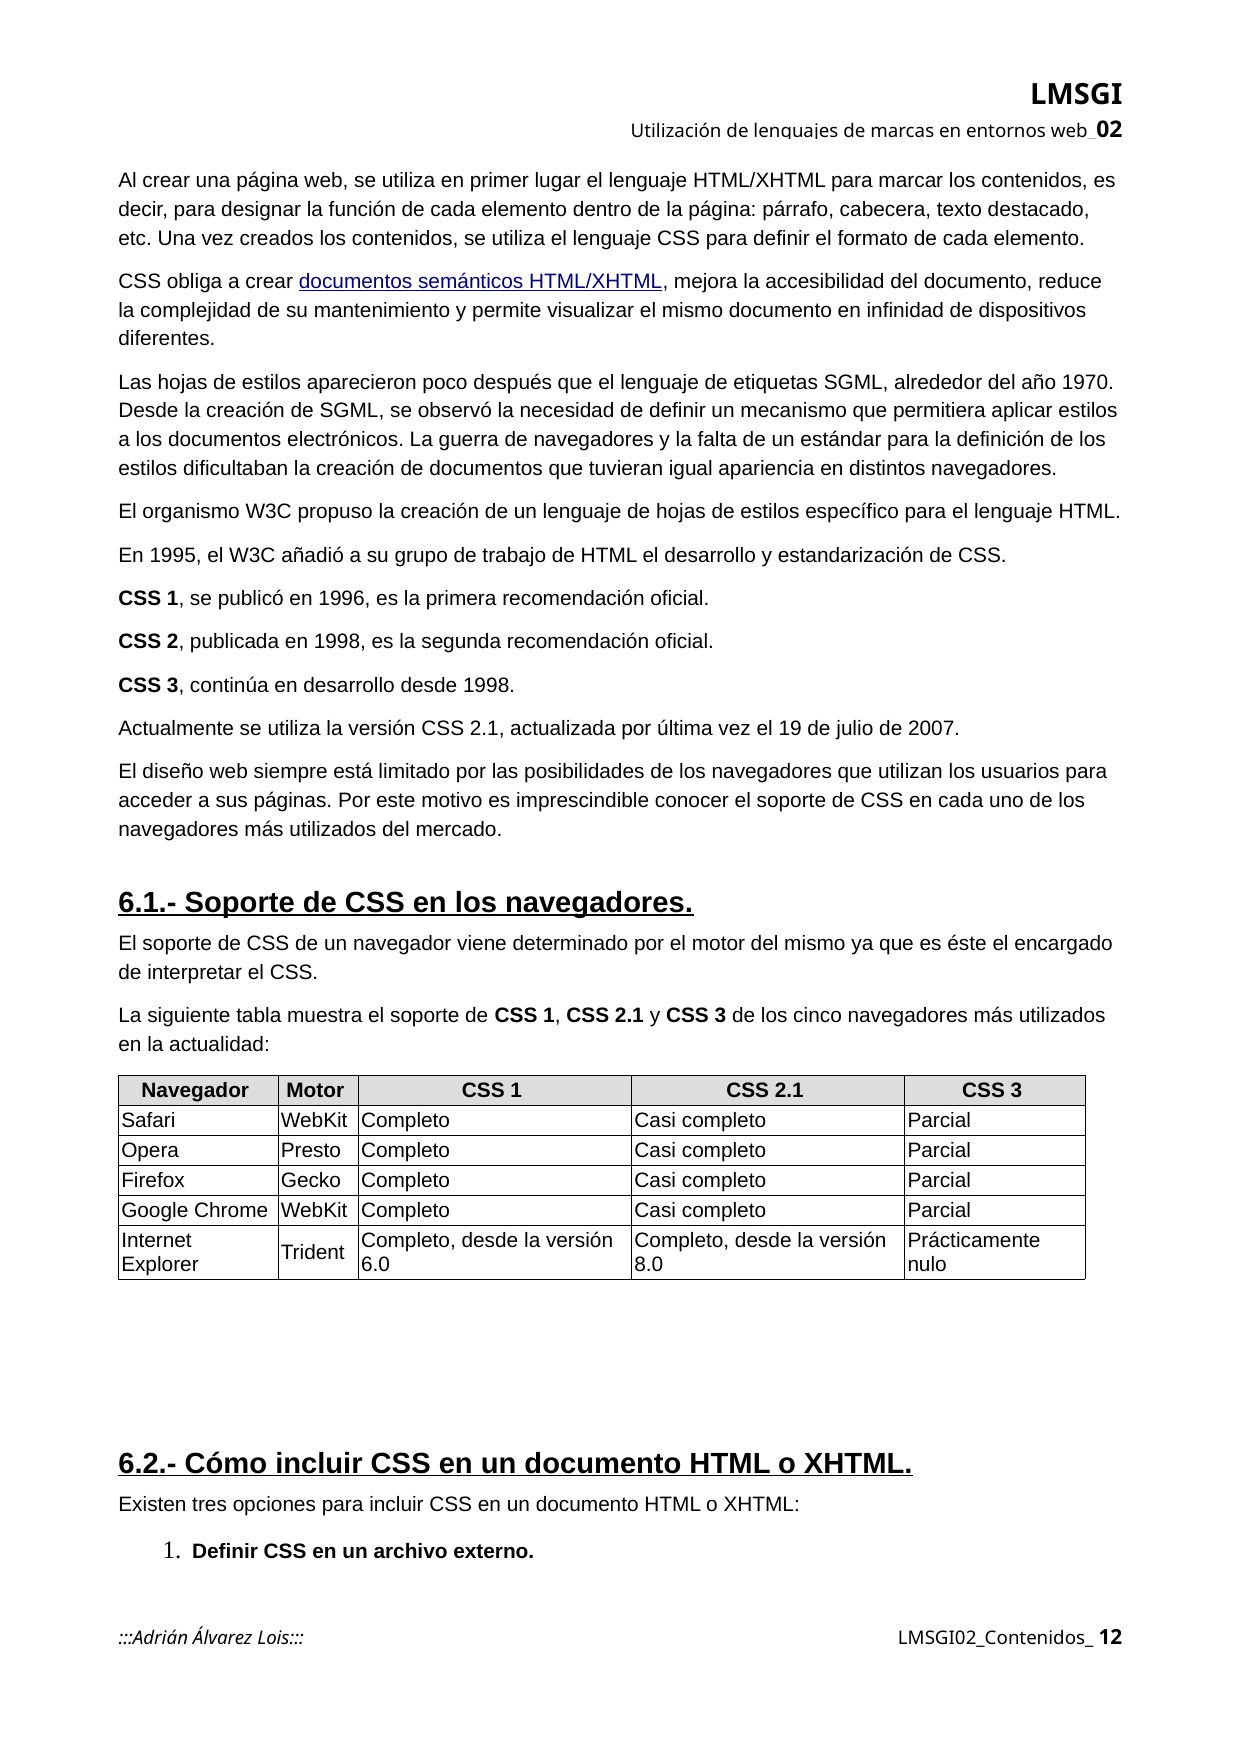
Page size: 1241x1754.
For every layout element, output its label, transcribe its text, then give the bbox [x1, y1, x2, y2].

text En 1995, el W3C añadió a su grupo de trabajo de HTML el desarrollo y estandarización de CSS. [118, 542, 1122, 566]
text El diseño web siempre está limitado por las posibilidades de los navegadores que utilizan los usuarios para acceder a sus páginas. Por este motivo es imprescindible conocer el soporte de CSS en cada uno de los navegadores más utilizados del mercado. [118, 759, 1122, 841]
table_cell Completo, desde la versión 8.0 [632, 1226, 904, 1278]
table_cell Parcial [905, 1106, 1085, 1135]
table_cell Google Chrome [119, 1196, 278, 1225]
table_cell WebKit [279, 1196, 358, 1225]
text CSS obliga a crear documentos semánticos HTML/XHTML, mejora la accesibilidad del documento, reduce la complejidad de su mantenimiento y permite visualizar el mismo documento en infinidad de dispositivos diferentes. [118, 269, 1122, 350]
text Las hojas de estilos aparecieron poco después que el lenguaje de etiquetas SGML, alrededor del año 1970. Desde la creación de SGML, se observó la necesidad de definir un mecanismo que permitiera aplicar estilos a los documentos electrónicos. La guerra de navegadores y la falta de un estándar para la definición de los estilos dificultaban la creación de documentos que tuvieran igual apariencia en distintos navegadores. [118, 369, 1122, 480]
text Al crear una página web, se utiliza en primer lugar el lenguaje HTML/XHTML para marcar los contenidos, es decir, para designar la función de cada elemento dentro de la página: párrafo, cabecera, texto destacado, etc. Una vez creados los contenidos, se utiliza el lenguaje CSS para definir el formato de cada elemento. [118, 168, 1122, 249]
table_cell Safari [119, 1106, 278, 1135]
table_cell Gecko [279, 1166, 358, 1195]
table_header CSS 3 [905, 1076, 1085, 1105]
table_cell Internet Explorer [119, 1226, 278, 1278]
table_cell Firefox [119, 1166, 278, 1195]
table_cell Prácticamente nulo [905, 1226, 1085, 1278]
table_cell Parcial [905, 1136, 1085, 1165]
table_cell Casi completo [632, 1136, 904, 1165]
table_cell Parcial [905, 1166, 1085, 1195]
table_cell Trident [279, 1226, 358, 1278]
table_cell WebKit [279, 1106, 358, 1135]
text CSS 3, continúa en desarrollo desde 1998. [118, 672, 1122, 696]
table_cell Completo [359, 1196, 631, 1225]
text El organismo W3C propuso la creación de un lenguaje de hojas de estilos específico para el lenguaje HTML. [118, 499, 1122, 523]
table_cell Casi completo [632, 1196, 904, 1225]
table_cell Parcial [905, 1196, 1085, 1225]
table_cell Completo [359, 1106, 631, 1135]
table_cell Presto [279, 1136, 358, 1165]
table_cell Casi completo [632, 1166, 904, 1195]
table_cell Casi completo [632, 1106, 904, 1135]
text CSS 1, se publicó en 1996, es la primera recomendación oficial. [118, 586, 1122, 610]
text Existen tres opciones para incluir CSS en un documento HTML o XHTML: [118, 1492, 1122, 1516]
text CSS 2, publicada en 1998, es la segunda recomendación oficial. [118, 629, 1122, 653]
subtitle 6.2.- Cómo incluir CSS en un documento HTML o XHTML. [118, 1446, 1122, 1479]
table_header CSS 1 [359, 1076, 631, 1105]
table_header Navegador [119, 1076, 278, 1105]
table_cell Completo [359, 1136, 631, 1165]
text Actualmente se utiliza la versión CSS 2.1, actualizada por última vez el 19 de julio de 2007. [118, 716, 1122, 740]
subtitle 6.1.- Soporte de CSS en los navegadores. [118, 885, 1122, 918]
list Definir CSS en un archivo externo. [162, 1535, 1122, 1564]
text El soporte de CSS de un navegador viene determinado por el motor del mismo ya que es éste el encargado de interpretar el CSS. [118, 931, 1122, 984]
table_cell Opera [119, 1136, 278, 1165]
table_cell Completo [359, 1166, 631, 1195]
table_header CSS 2.1 [632, 1076, 904, 1105]
table_header Motor [279, 1076, 358, 1105]
text La siguiente tabla muestra el soporte de CSS 1, CSS 2.1 y CSS 3 de los cinco navegadores más utilizados en la actualidad: [118, 1003, 1122, 1056]
table_cell Completo, desde la versión 6.0 [359, 1226, 631, 1278]
